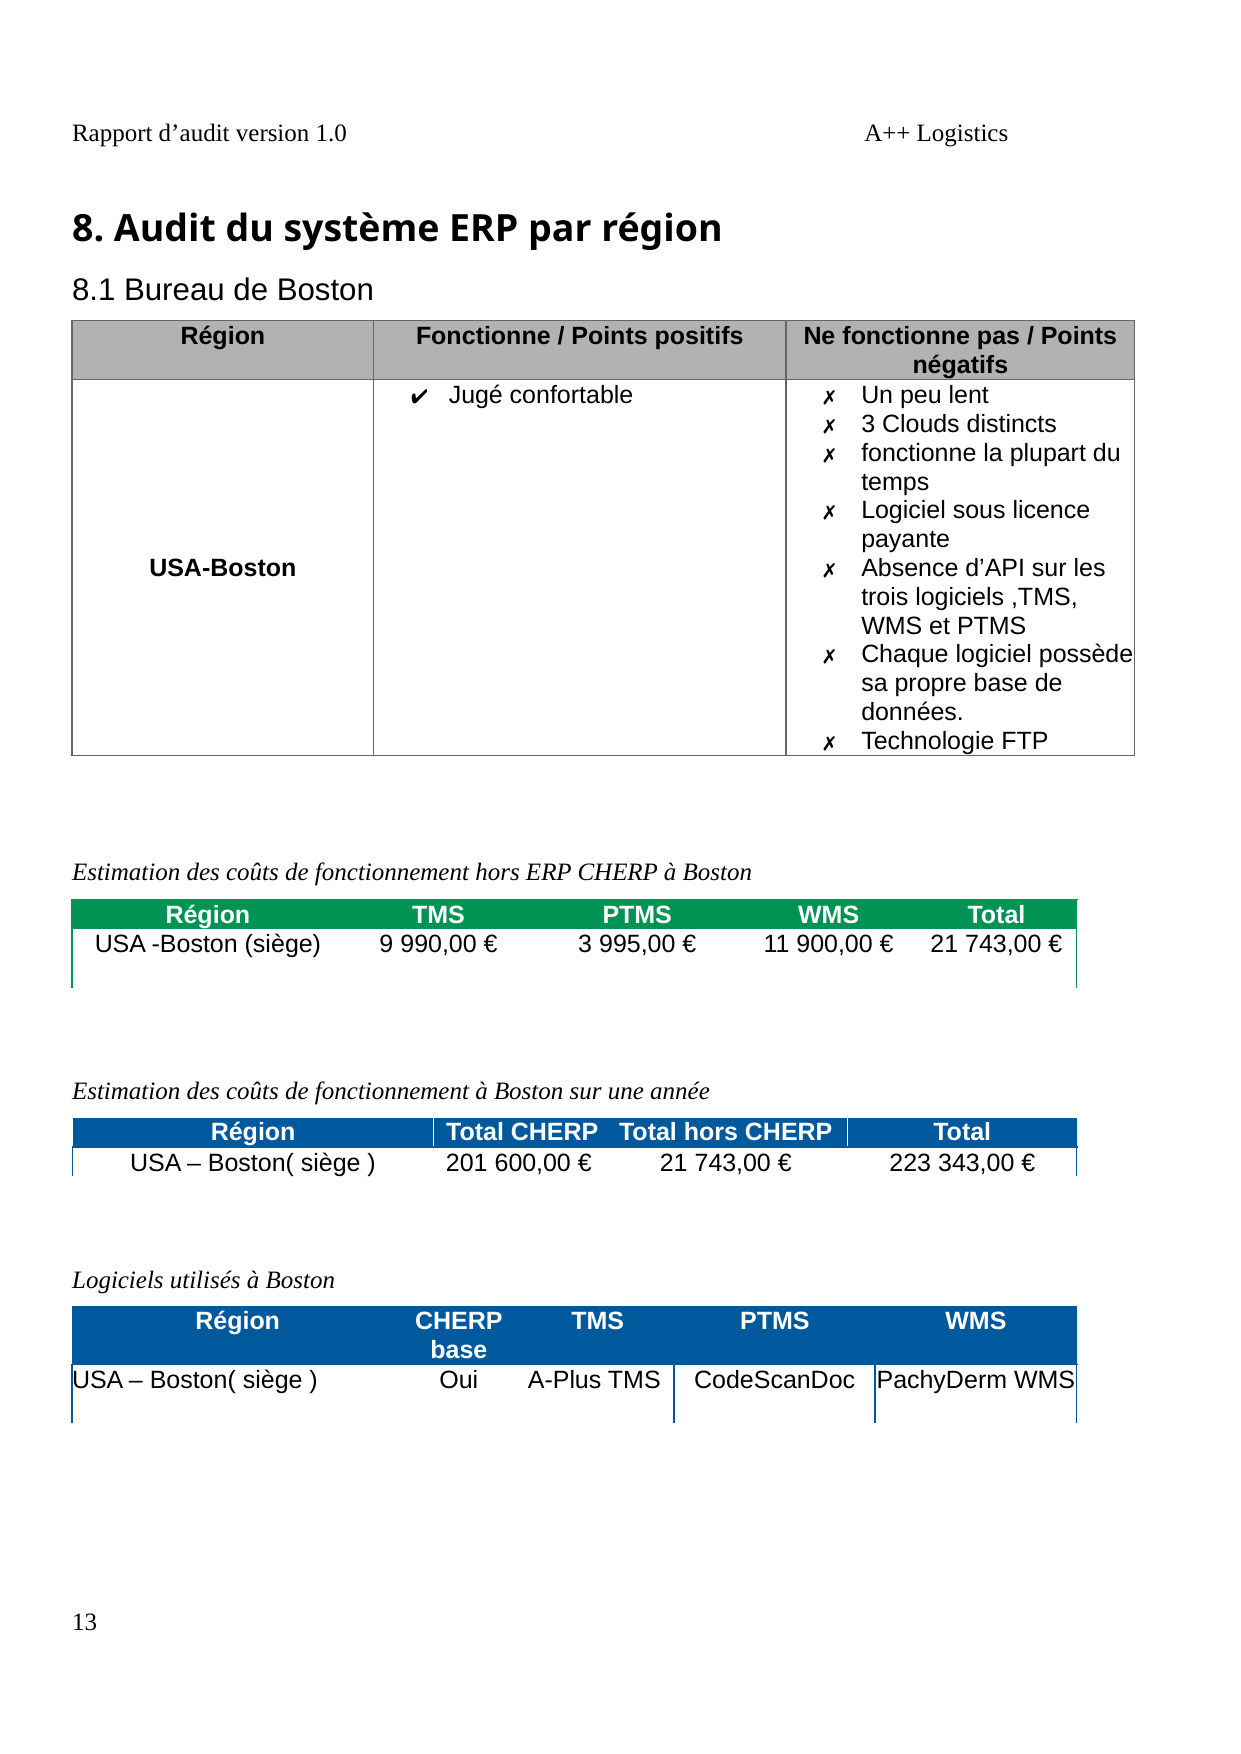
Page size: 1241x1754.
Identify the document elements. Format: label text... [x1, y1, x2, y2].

table_header TMS [344, 900, 533, 929]
table_cell PachyDerm WMS [876, 1365, 1076, 1423]
table_cell USA – Boston( siège ) [73, 1148, 433, 1176]
table_cell CodeScanDoc [675, 1365, 874, 1423]
text Estimation des coûts de fonctionnement hors ERP CHERP à Boston [72, 857, 1123, 886]
table_header Total hors CHERP [604, 1118, 847, 1146]
table_cell 21 743,00 € [916, 929, 1076, 988]
table_header WMS [875, 1306, 1077, 1364]
table_header Total [916, 900, 1076, 929]
subtitle 8.1 Bureau de Boston [72, 271, 1123, 307]
subtitle 8. Audit du système ERP par région [72, 201, 1123, 252]
table_cell 201 600,00 € [434, 1148, 604, 1176]
table_cell A-Plus TMS [514, 1365, 673, 1423]
table_header Région [73, 321, 373, 379]
table_cell 11 900,00 € [741, 929, 916, 988]
table_cell 9 990,00 € [344, 929, 533, 988]
table_cell 223 343,00 € [848, 1148, 1076, 1176]
text Estimation des coûts de fonctionnement à Boston sur une année [72, 1076, 1123, 1105]
table_header Ne fonctionne pas / Points négatifs [787, 321, 1134, 379]
table_cell Oui [403, 1365, 514, 1423]
table_cell USA-Boston [73, 380, 373, 755]
table_header Région [72, 1306, 403, 1364]
table_header Région [73, 1118, 433, 1146]
table_cell 3 995,00 € [533, 929, 741, 988]
table_header WMS [741, 900, 916, 929]
table_header Région [73, 900, 344, 929]
table_header TMS [514, 1306, 674, 1364]
table_cell Jugé confortable [374, 380, 785, 755]
table_cell USA -Boston (siège) [73, 929, 344, 988]
table_header Total CHERP [434, 1118, 604, 1146]
table_header PTMS [533, 900, 741, 929]
table_cell Un peu lent 3 Clouds distincts fonctionne la plupart du temps Logiciel sous licence payante Absence d’API sur les trois logiciels ,TMS, WMS et PTMS Chaque logiciel possède sa propre base de données. Technologie FTP [787, 380, 1134, 755]
table_cell 21 743,00 € [604, 1148, 847, 1176]
table_header CHERP base [403, 1306, 514, 1364]
table_header PTMS [674, 1306, 875, 1364]
text Logiciels utilisés à Boston [72, 1265, 1123, 1294]
table_header Total [848, 1118, 1077, 1146]
table_header Fonctionne / Points positifs [374, 321, 785, 379]
table_cell USA – Boston( siège ) [73, 1365, 403, 1423]
